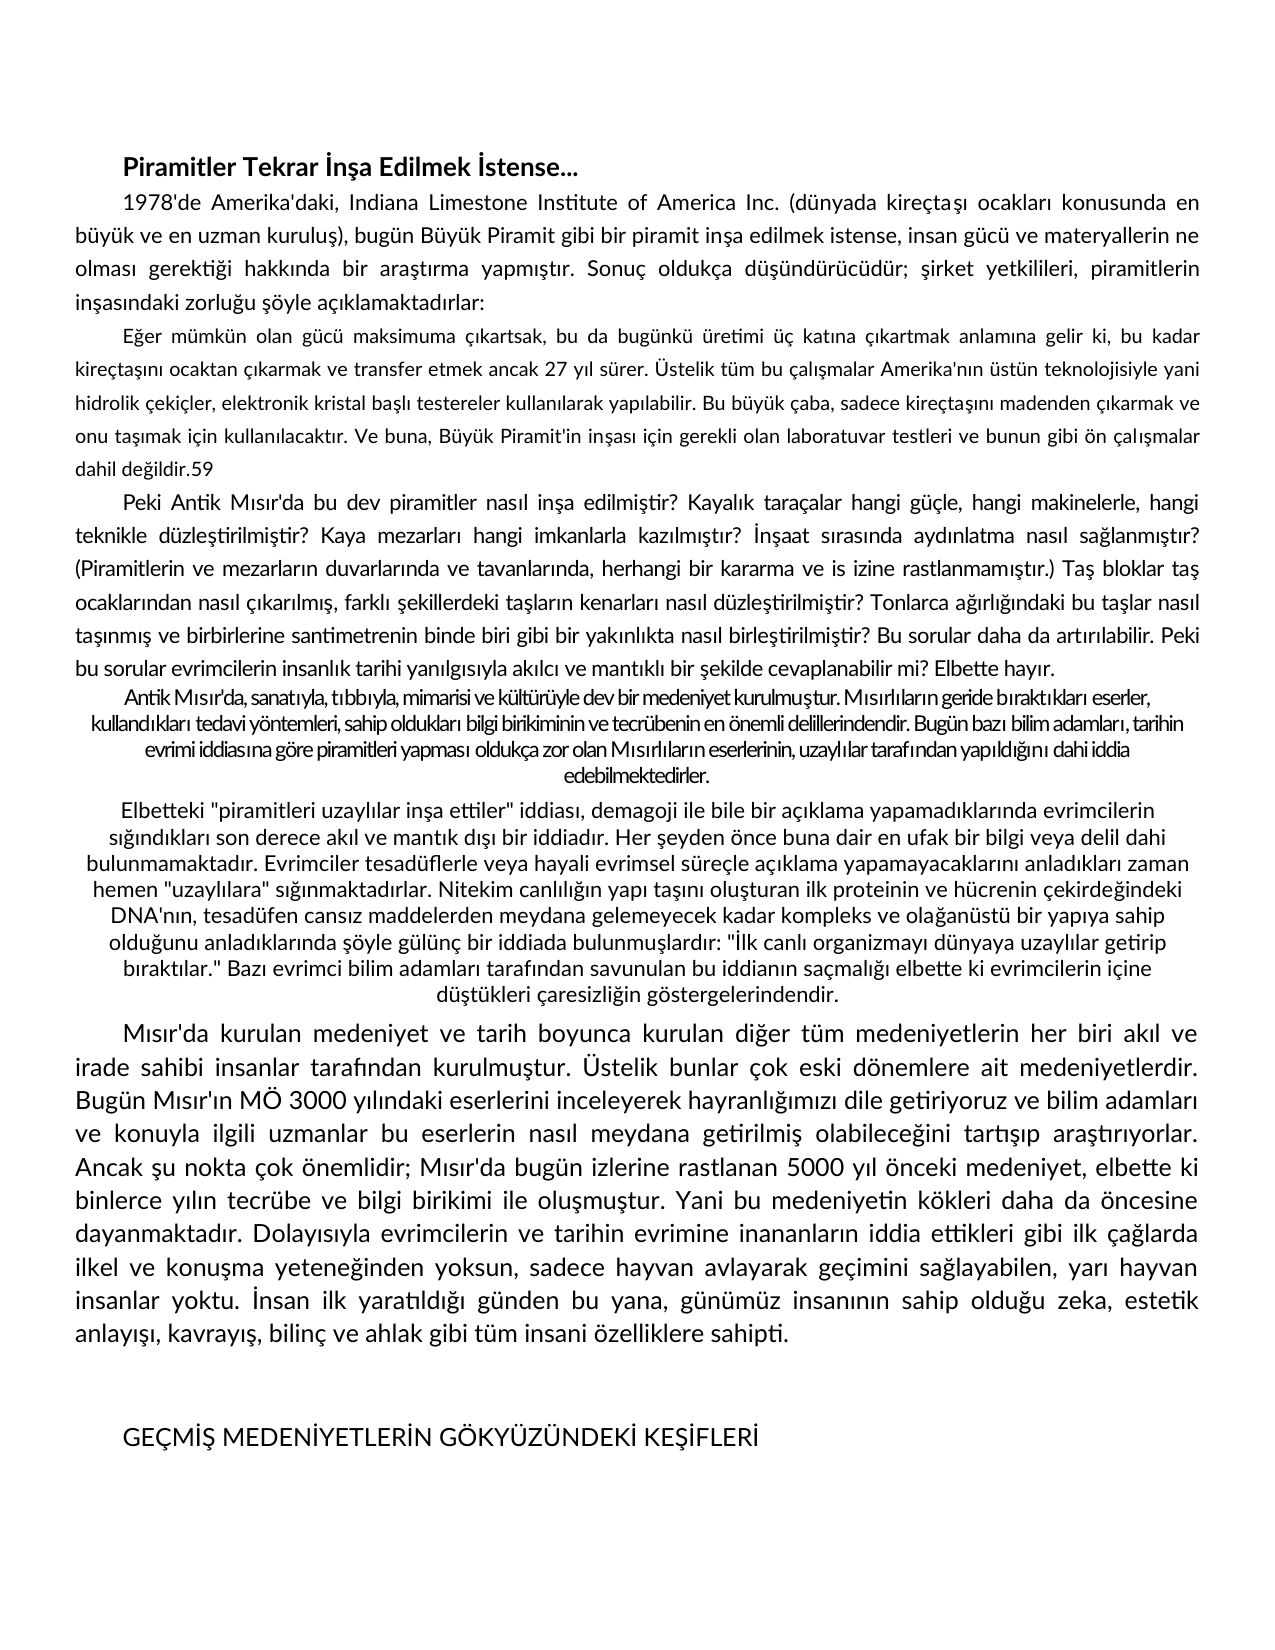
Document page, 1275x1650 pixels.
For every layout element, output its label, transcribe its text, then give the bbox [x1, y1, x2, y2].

text Eğer mümkün olan gücü maksimuma çıkartsak, bu da bugünkü üretimi üç katına çıkartmak anlamına gelir ki, bu kadar kireçtaşını ocaktan çıkarmak ve transfer etmek ancak 27 yıl sürer. Üstelik tüm bu çalışmalar Amerika'nın üstün teknolojisiyle yani hidrolik çekiçler, elektronik kristal başlı testereler kullanılarak yapılabilir. Bu büyük çaba, sadece kireçtaşını madenden çıkarmak ve onu taşımak için kullanılacaktır. Ve buna, Büyük Piramit'in inşası için gerekli olan laboratuvar testleri ve bunun gibi ön çalışmalar dahil değildir.59 [75, 317, 1200, 483]
text GEÇMİŞ MEDENİYETLERİN GÖKYÜZÜNDEKİ KEŞİFLERİ [122, 1422, 1200, 1452]
text 1978'de Amerika'daki, Indiana Limestone Institute of America Inc. (dünyada kireçtaşı ocakları konusunda en büyük ve en uzman kuruluş), bugün Büyük Piramit gibi bir piramit inşa edilmek istense, insan gücü ve materyallerin ne olması gerektiği hakkında bir araştırma yapmıştır. Sonuç oldukça düşündürücüdür; şirket yetkilileri, piramitlerin inşasındaki zorluğu şöyle açıklamaktadırlar: [75, 183, 1200, 317]
text Mısır'da kurulan medeniyet ve tarih boyunca kurulan diğer tüm medeniyetlerin her biri akıl ve irade sahibi insanlar tarafından kurulmuştur. Üstelik bunlar çok eski dönemlere ait medeniyetlerdir. Bugün Mısır'ın MÖ 3000 yılındaki eserlerini inceleyerek hayranlığımızı dile getiriyoruz ve bilim adamları ve konuyla ilgili uzmanlar bu eserlerin nasıl meydana getirilmiş olabileceğini tartışıp araştırıyorlar. Ancak şu nokta çok önemlidir; Mısır'da bugün izlerine rastlanan 5000 yıl önceki medeniyet, elbette ki binlerce yılın tecrübe ve bilgi birikimi ile oluşmuştur. Yani bu medeniyetin kökleri daha da öncesine dayanmaktadır. Dolayısıyla evrimcilerin ve tarihin evrimine inananların iddia ettikleri gibi ilk çağlarda ilkel ve konuşma yeteneğinden yoksun, sadece hayvan avlayarak geçimini sağlayabilen, yarı hayvan insanlar yoktu. İnsan ilk yaratıldığı günden bu yana, günümüz insanının sahip olduğu zeka, estetik anlayışı, kavrayış, bilinç ve ahlak gibi tüm insani özelliklere sahipti. [75, 1016, 1200, 1349]
text Peki Antik Mısır'da bu dev piramitler nasıl inşa edilmiştir? Kayalık taraçalar hangi güçle, hangi makinelerle, hangi teknikle düzleştirilmiştir? Kaya mezarları hangi imkanlarla kazılmıştır? İnşaat sırasında aydınlatma nasıl sağlanmıştır? (Piramitlerin ve mezarların duvarlarında ve tavanlarında, herhangi bir kararma ve is izine rastlanmamıştır.) Taş bloklar taş ocaklarından nasıl çıkarılmış, farklı şekillerdeki taşların kenarları nasıl düzleştirilmiştir? Tonlarca ağırlığındaki bu taşlar nasıl taşınmış ve birbirlerine santimetrenin binde biri gibi bir yakınlıkta nasıl birleştirilmiştir? Bu sorular daha da artırılabilir. Peki bu sorular evrimcilerin insanlık tarihi yanılgısıyla akılcı ve mantıklı bir şekilde cevaplanabilir mi? Elbette hayır. [75, 483, 1200, 683]
text Elbetteki "piramitleri uzaylılar inşa ettiler" iddiası, demagoji ile bile bir açıklama yapamadıklarında evrimcilerin sığındıkları son derece akıl ve mantık dışı bir iddiadır. Her şeyden önce buna dair en ufak bir bilgi veya delil dahi bulunmamaktadır. Evrimciler tesadüflerle veya hayali evrimsel süreçle açıklama yapamayacaklarını anladıkları zaman hemen "uzaylılara" sığınmaktadırlar. Nitekim canlılığın yapı taşını oluşturan ilk proteinin ve hücrenin çekirdeğindeki DNA'nın, tesadüfen cansız maddelerden meydana gelemeyecek kadar kompleks ve olağanüstü bir yapıya sahip olduğunu anladıklarında şöyle gülünç bir iddiada bulunmuşlardır: "İlk canlı organizmayı dünyaya uzaylılar getirip bıraktılar." Bazı evrimci bilim adamları tarafından savunulan bu iddianın saçmalığı elbette ki evrimcilerin içine düştükleri çaresizliğin göstergelerindendir. [75, 797, 1200, 1007]
text Antik Mısır'da, sanatıyla, tıbbıyla, mimarisi ve kültürüyle dev bir medeniyet kurulmuştur. Mısırlıların geride bıraktıkları eserler, kullandıkları tedavi yöntemleri, sahip oldukları bilgi birikiminin ve tecrübenin en önemli delillerindendir. Bugün bazı bilim adamları, tarihin evrimi iddiasına göre piramitleri yapması oldukça zor olan Mısırlıların eserlerinin, uzaylılar tarafından yapıldığını dahi iddia edebilmektedirler. [75, 683, 1200, 788]
text Piramitler Tekrar İnşa Edilmek İstense... [75, 150, 1200, 183]
